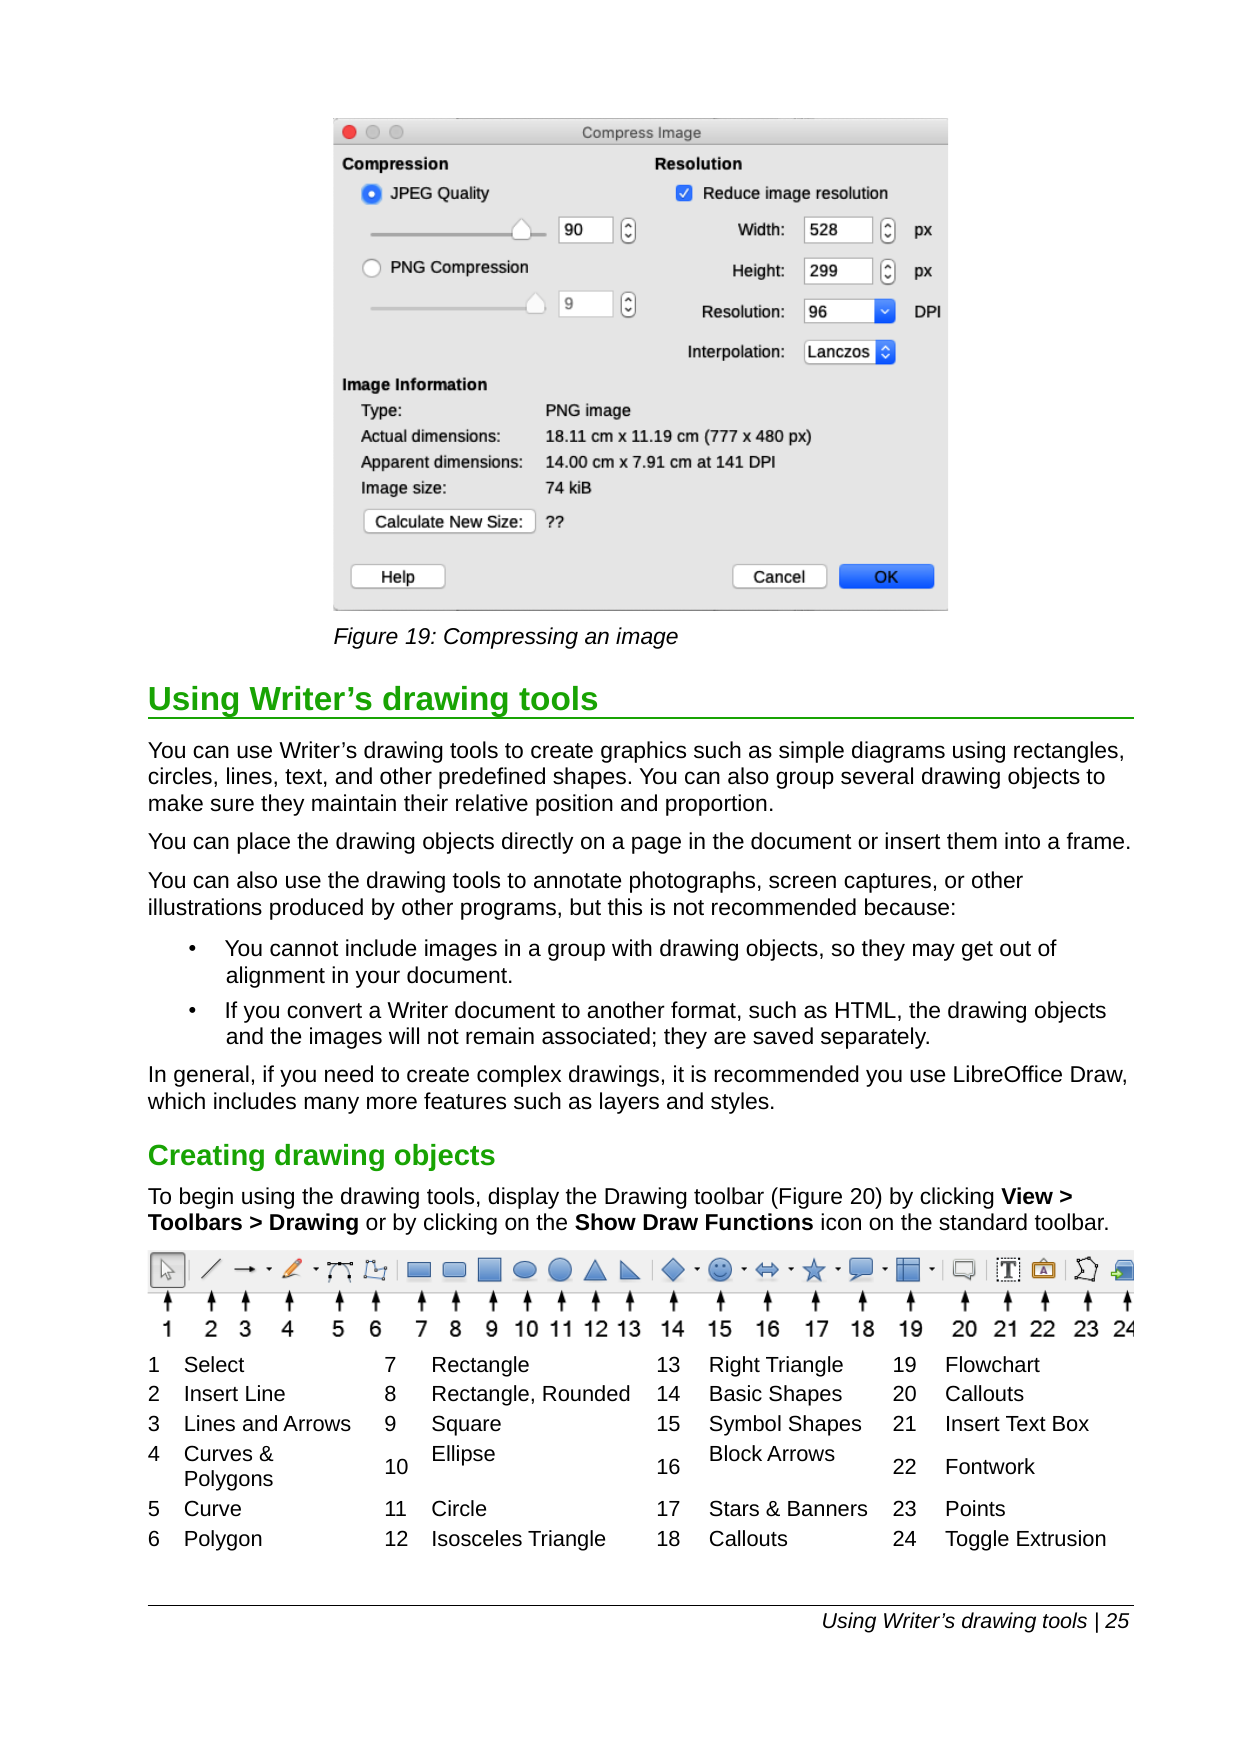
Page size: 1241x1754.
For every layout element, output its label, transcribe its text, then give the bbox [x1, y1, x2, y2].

table_cell Basic Shapes [697, 1381, 880, 1411]
table_cell 12 [373, 1526, 419, 1556]
picture [333, 118, 949, 611]
table_cell Points [933, 1496, 1134, 1526]
table_cell Rectangle [419, 1351, 644, 1381]
table_cell Polygon [172, 1526, 372, 1556]
table_cell Isosceles Triangle [419, 1526, 644, 1556]
table_cell Square [419, 1411, 644, 1441]
table_cell 20 [880, 1381, 933, 1411]
table_cell Circle [419, 1496, 644, 1526]
table_cell Toggle Extrusion [933, 1526, 1134, 1556]
table_cell Lines and Arrows [172, 1411, 372, 1441]
table_cell 16 [644, 1441, 697, 1496]
list You can also use the drawing tools to annotate photographs, screen captures, or other illustrations produced by other programs, but this is not recommended because: [148, 867, 1134, 920]
table_header [148, 1340, 1134, 1351]
table_cell Rectangle, Rounded [419, 1381, 644, 1411]
table_cell Callouts [697, 1526, 880, 1556]
table_cell Symbol Shapes [697, 1411, 880, 1441]
text You can use Writer’s drawing tools to create graphics such as simple diagrams using rectangles, circles, lines, text, and other predefined shapes. You can also group several drawing objects to make sure they maintain their relative position and proportion. [148, 737, 1134, 816]
table_cell 15 [644, 1411, 697, 1441]
text Figure 19: Compressing an image [333, 623, 948, 649]
table_cell 1 [148, 1351, 172, 1381]
table_cell 10 [373, 1441, 419, 1496]
table_cell 18 [644, 1526, 697, 1556]
table_cell 21 [880, 1411, 933, 1441]
table_cell 24 [880, 1526, 933, 1556]
table_cell 13 [644, 1351, 697, 1381]
table_cell Right Triangle [697, 1351, 880, 1381]
table_cell 3 [148, 1411, 172, 1441]
table_cell 5 [148, 1496, 172, 1526]
text To begin using the drawing tools, display the Drawing toolbar (Figure 20) by clicking View > Toolbars > Drawing or by clicking on the Show Draw Functions icon on the standard toolbar. [148, 1183, 1134, 1236]
table_cell Insert Text Box [933, 1411, 1134, 1441]
table_cell 19 [880, 1351, 933, 1381]
table_cell 2 [148, 1381, 172, 1411]
subtitle Creating drawing objects [148, 1138, 1134, 1171]
table_cell 4 [148, 1441, 172, 1496]
table_cell Ellipse [419, 1441, 644, 1496]
table_cell Fontwork [933, 1441, 1134, 1496]
table_cell 17 [644, 1496, 697, 1526]
table_cell Curves & Polygons [172, 1441, 372, 1496]
table_cell Curve [172, 1496, 372, 1526]
list If you convert a Writer document to another format, such as HTML, the drawing objects and the images will not remain associated; they are saved separately. [185, 994, 1134, 1052]
table_cell 14 [644, 1381, 697, 1411]
table_cell 11 [373, 1496, 419, 1526]
table_cell Flowchart [933, 1351, 1134, 1381]
table_cell 7 [373, 1351, 419, 1381]
table_cell Select [172, 1351, 372, 1381]
table_cell Insert Line [172, 1381, 372, 1411]
table_cell 23 [880, 1496, 933, 1526]
list You cannot include images in a group with drawing objects, so they may get out of alignment in your document. [185, 932, 1134, 988]
table_cell Stars & Banners [697, 1496, 880, 1526]
table_cell 9 [373, 1411, 419, 1441]
subtitle Using Writer’s drawing tools [148, 678, 1134, 717]
table_cell 6 [148, 1526, 172, 1556]
picture [147, 1248, 1134, 1340]
table_cell 8 [373, 1381, 419, 1411]
table_cell Block Arrows [697, 1441, 880, 1496]
table_cell Callouts [933, 1381, 1134, 1411]
text You can place the drawing objects directly on a page in the document or insert them into a frame. [148, 828, 1134, 855]
text In general, if you need to create complex drawings, it is recommended you use LibreOffice Draw, which includes many more features such as layers and styles. [148, 1061, 1134, 1114]
table_cell 22 [880, 1441, 933, 1496]
